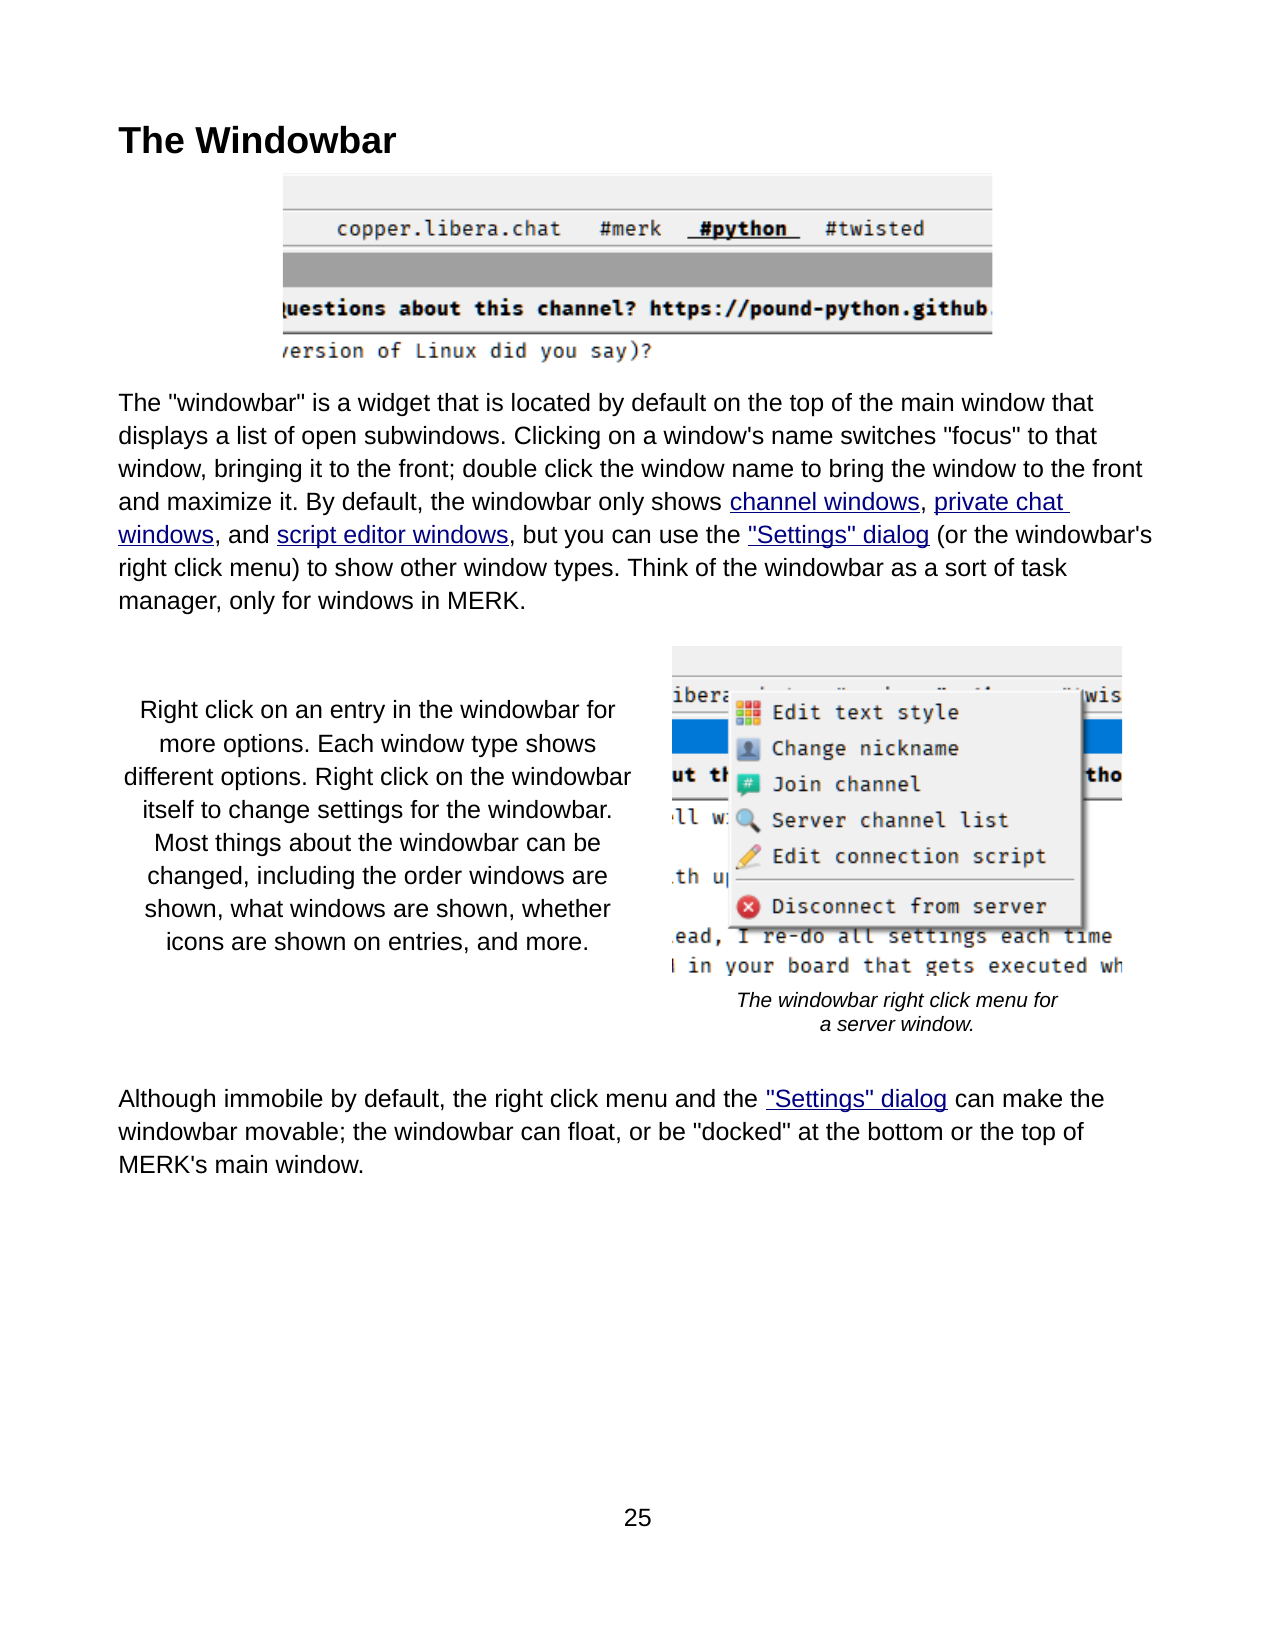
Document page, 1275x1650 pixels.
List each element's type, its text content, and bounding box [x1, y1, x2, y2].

text The "windowbar" is a widget that is located by default on the top of the main window that displays a list of open subwindows. Clicking on a window's name switches "focus" to that window, bringing it to the front; double click the window name to bring the window to the front and maximize it. By default, the windowbar only shows channel windows, private chat windows, and script editor windows, but you can use the "Settings" dialog (or the windowbar's right click menu) to show other window types. Think of the windowbar as a sort of task manager, only for windows in MERK. [118, 388, 1157, 615]
table_header Right click on an entry in the windowbar for more options. Each window type shows different options. Right click on the windowbar itself to change settings for the windowbar. Most things about the windowbar can be changed, including the order windows are shown, what windows are shown, whether icons are shown on entries, and more. [118, 634, 637, 1036]
table_header [638, 634, 1157, 1036]
picture [672, 646, 1123, 976]
picture [282, 173, 993, 369]
text Although immobile by default, the right click menu and the "Settings" dialog can make the windowbar movable; the windowbar can float, or be "docked" at the bottom or the top of MERK's main window. [118, 1084, 1157, 1179]
subtitle The Windowbar [118, 118, 1157, 161]
